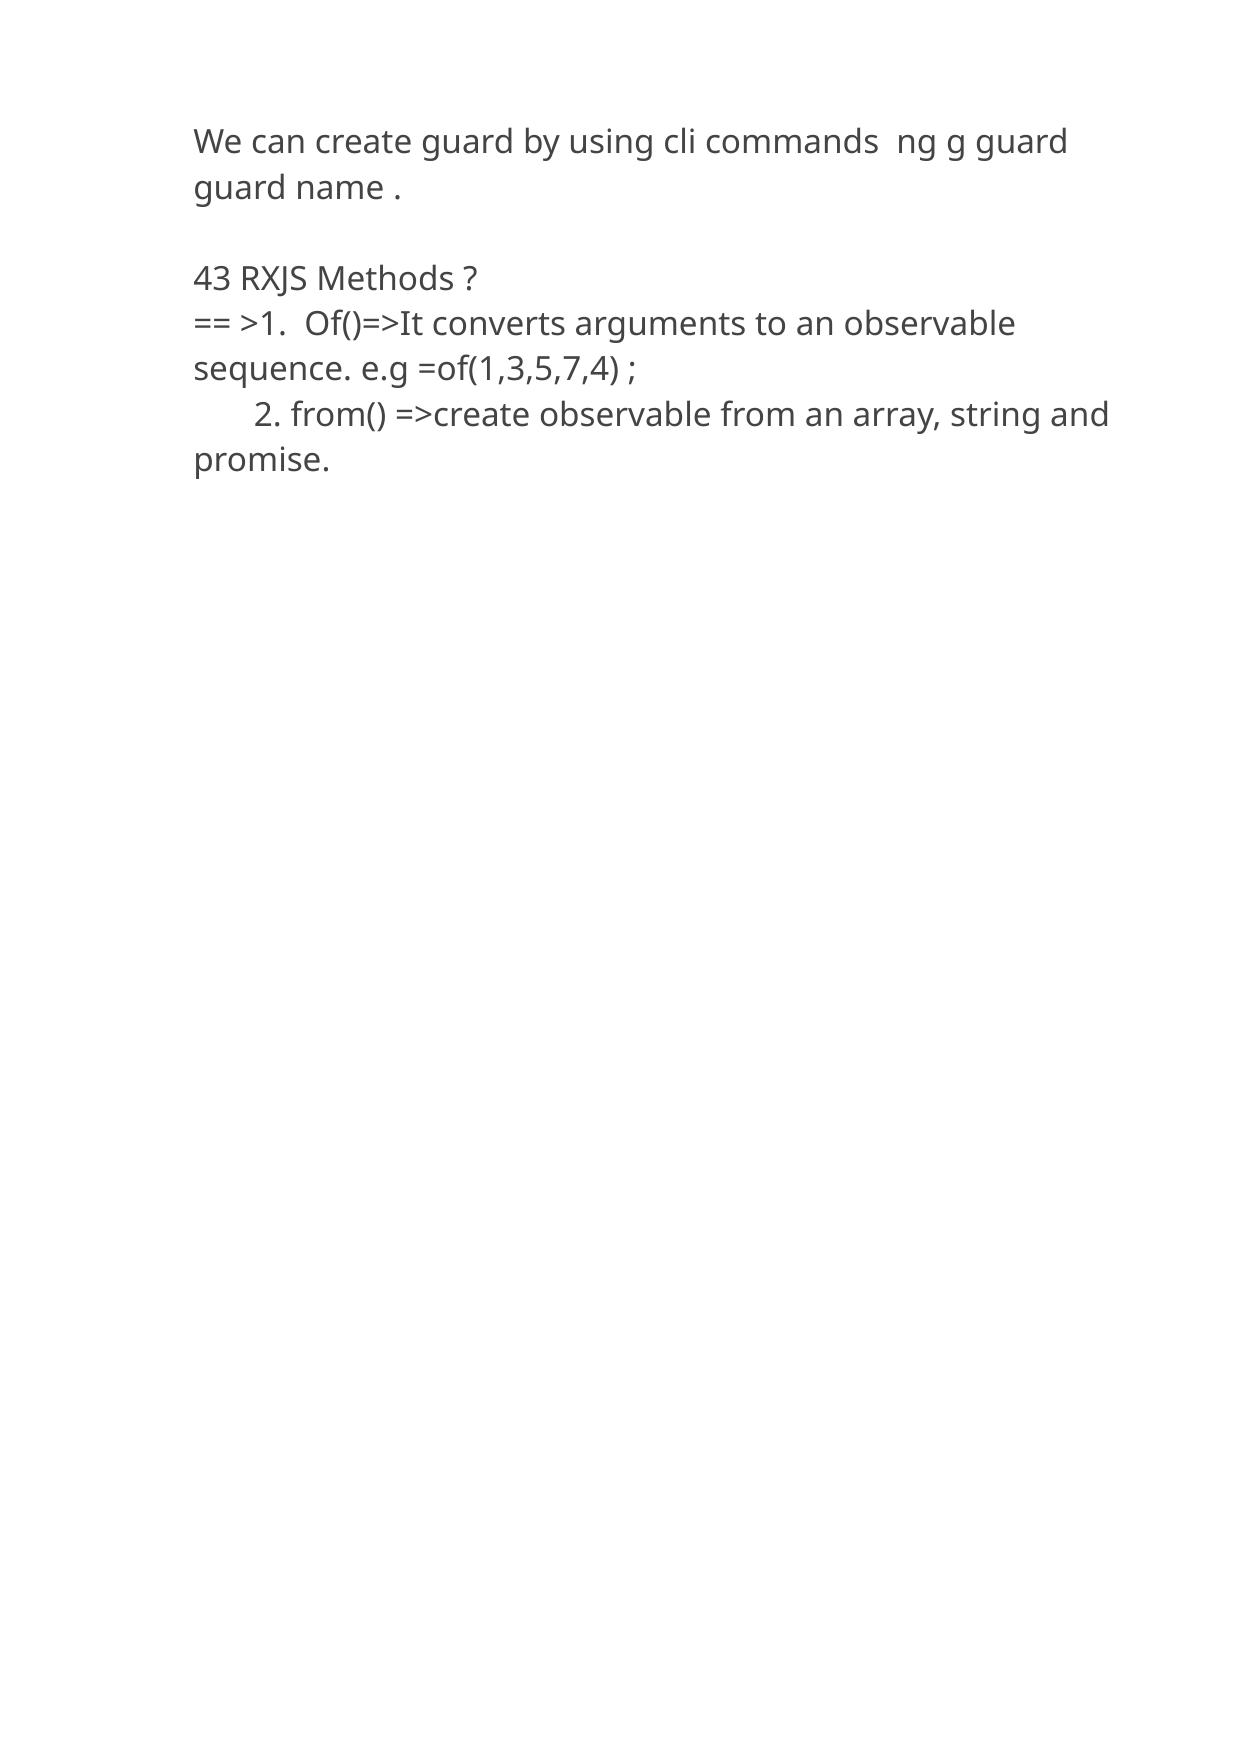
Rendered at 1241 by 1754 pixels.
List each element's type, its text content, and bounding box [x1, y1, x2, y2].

text 43 RXJS Methods ? [193, 254, 1122, 300]
text 2. from() =>create observable from an array, string and promise. [193, 391, 1122, 481]
text We can create guard by using cli commands ng g guard guard name . [193, 118, 1122, 209]
text == >1. Of()=>It converts arguments to an observable sequence. e.g =of(1,3,5,7,4) ; [193, 300, 1122, 391]
